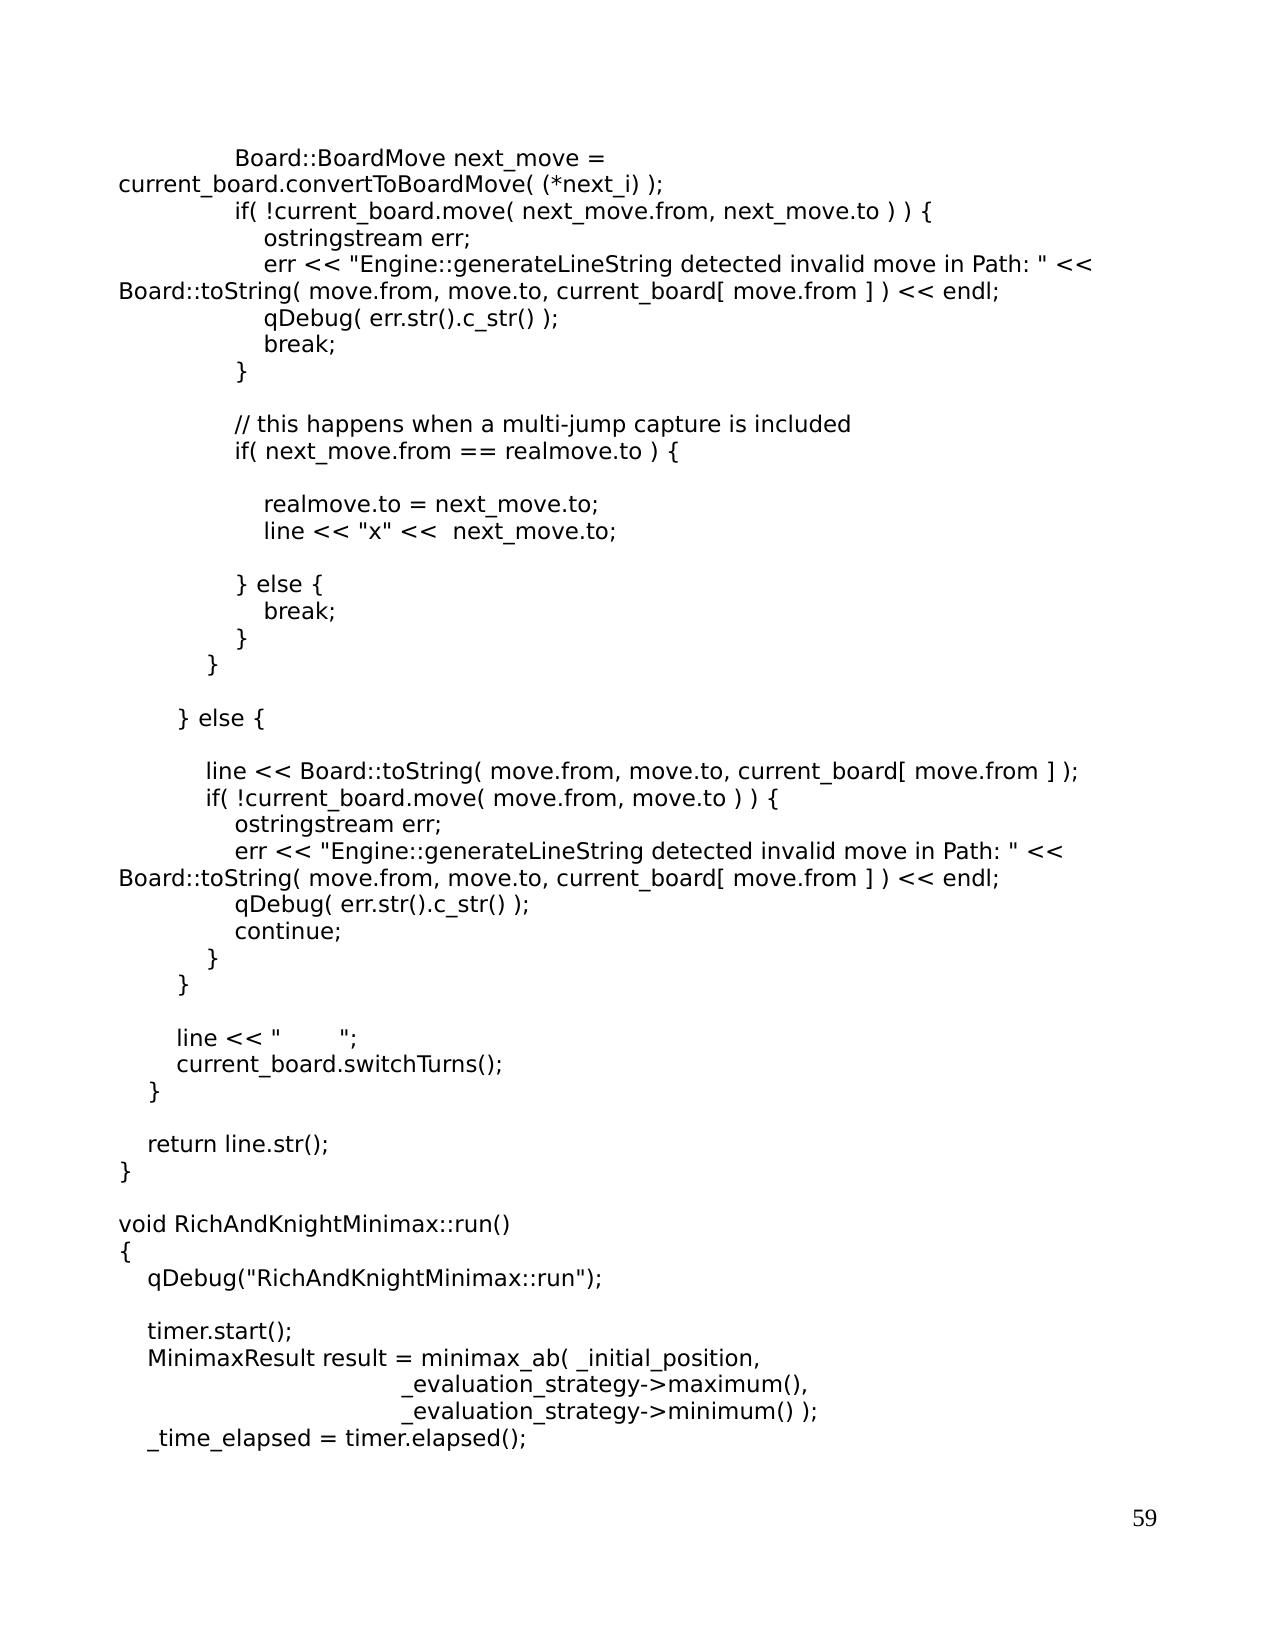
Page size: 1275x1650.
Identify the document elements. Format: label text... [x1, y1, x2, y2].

text line << "x" << next_move.to; [118, 518, 1157, 545]
text } [118, 358, 1157, 385]
text current_board.switchTurns(); [118, 1051, 1157, 1078]
text _evaluation_strategy->minimum() ); [118, 1398, 1157, 1425]
text } [118, 625, 1157, 651]
text _time_elapsed = timer.elapsed(); [118, 1425, 1157, 1451]
text line << Board::toString( move.from, move.to, current_board[ move.from ] ); [118, 758, 1157, 785]
text Board::BoardMove next_move = current_board.convertToBoardMove( (*next_i) ); [118, 145, 1157, 198]
text } else { [118, 705, 1157, 731]
text err << "Engine::generateLineString detected invalid move in Path: " << Board::toString( move.from, move.to, current_board[ move.from ] ) << endl; [118, 251, 1157, 305]
text } [118, 971, 1157, 998]
text ostringstream err; [118, 811, 1157, 838]
text MinimaxResult result = minimax_ab( _initial_position, [118, 1345, 1157, 1371]
text continue; [118, 918, 1157, 945]
text } [118, 1158, 1157, 1185]
text { [118, 1238, 1157, 1265]
text ostringstream err; [118, 225, 1157, 251]
text break; [118, 331, 1157, 358]
text } else { [118, 571, 1157, 598]
text break; [118, 598, 1157, 625]
text qDebug( err.str().c_str() ); [118, 891, 1157, 918]
text } [118, 1078, 1157, 1105]
text timer.start(); [118, 1318, 1157, 1345]
text return line.str(); [118, 1131, 1157, 1158]
text } [118, 945, 1157, 971]
text } [118, 651, 1157, 678]
text if( !current_board.move( next_move.from, next_move.to ) ) { [118, 198, 1157, 225]
text qDebug("RichAndKnightMinimax::run"); [118, 1265, 1157, 1291]
text // this happens when a multi-jump capture is included [118, 411, 1157, 438]
text qDebug( err.str().c_str() ); [118, 305, 1157, 331]
text realmove.to = next_move.to; [118, 491, 1157, 518]
text if( next_move.from == realmove.to ) { [118, 438, 1157, 465]
text void RichAndKnightMinimax::run() [118, 1211, 1157, 1238]
text line << " "; [118, 1025, 1157, 1051]
text if( !current_board.move( move.from, move.to ) ) { [118, 785, 1157, 811]
text _evaluation_strategy->maximum(), [118, 1371, 1157, 1398]
text err << "Engine::generateLineString detected invalid move in Path: " << Board::toString( move.from, move.to, current_board[ move.from ] ) << endl; [118, 838, 1157, 891]
